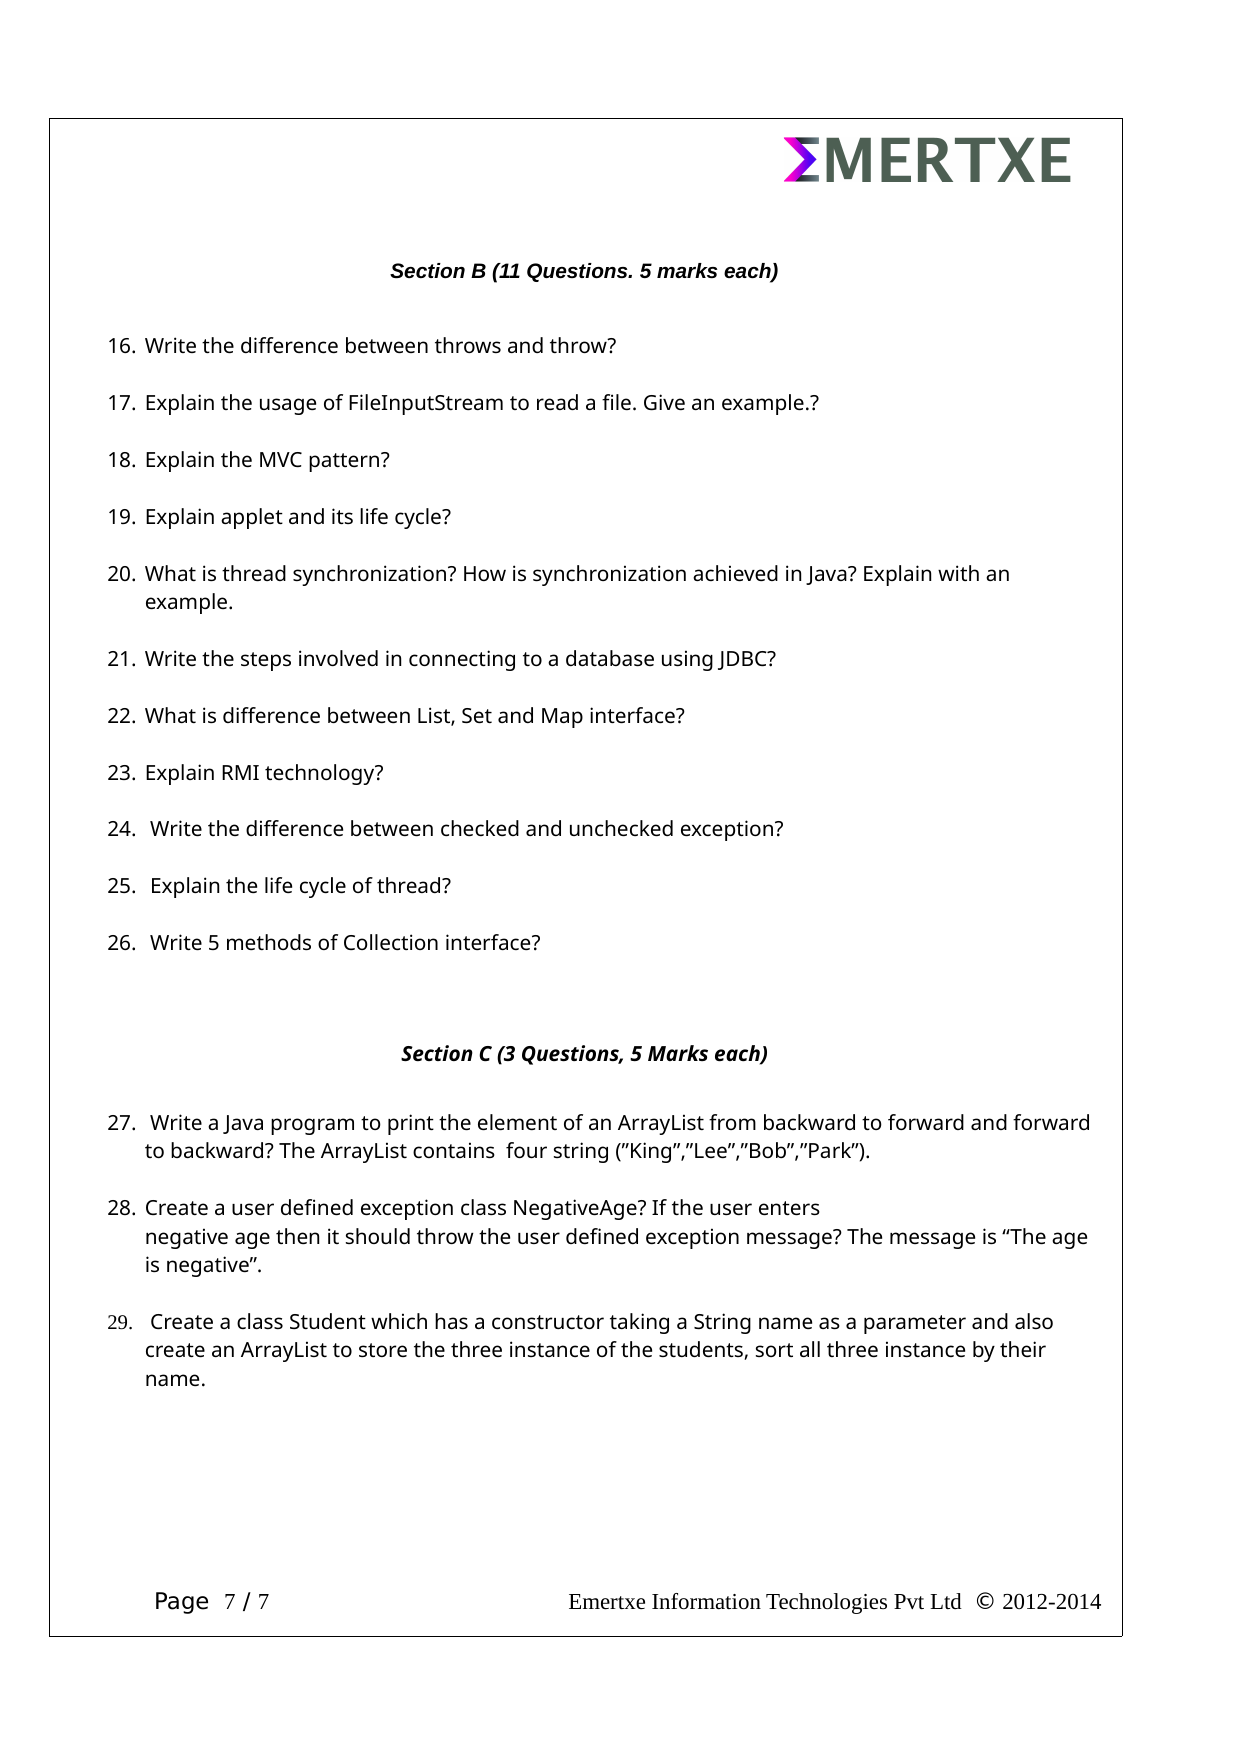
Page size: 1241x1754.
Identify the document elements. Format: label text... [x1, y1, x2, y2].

subtitle Section B (11 Questions. 5 marks each) [69, 258, 1101, 282]
list Explain applet and its life cycle? [107, 502, 1101, 530]
list Write the difference between checked and unchecked exception? [107, 814, 1101, 843]
list Create a class Student which has a constructor taking a String name as a parameter and also create an ArrayList to store the three instance of the students, sort all three instance by their name. [107, 1307, 1101, 1392]
picture [783, 137, 1071, 182]
list Explain the life cycle of thread? [107, 871, 1101, 900]
list What is thread synchronization? How is synchronization achieved in Java? Explain with an example. [107, 559, 1101, 616]
list What is difference between List, Set and Map interface? [107, 701, 1101, 729]
list negative age then it should throw the user defined exception message? The message is “The age is negative”. [107, 1222, 1101, 1279]
list Explain the MVC pattern? [107, 445, 1101, 473]
list Write the difference between throws and throw? [107, 331, 1101, 359]
subtitle Section C (3 Questions, 5 Marks each) [69, 1039, 1101, 1067]
list Create a user defined exception class NegativeAge? If the user enters [107, 1193, 1101, 1222]
list Explain the usage of FileInputStream to read a file. Give an example.? [107, 388, 1101, 416]
list Write the steps involved in connecting to a database using JDBC? [107, 644, 1101, 672]
list Write 5 methods of Collection interface? [107, 928, 1101, 957]
list Write a Java program to print the element of an ArrayList from backward to forward and forward to backward? The ArrayList contains four string (”King”,”Lee”,”Bob”,”Park”). [107, 1108, 1101, 1165]
list Explain RMI technology? [107, 758, 1101, 786]
